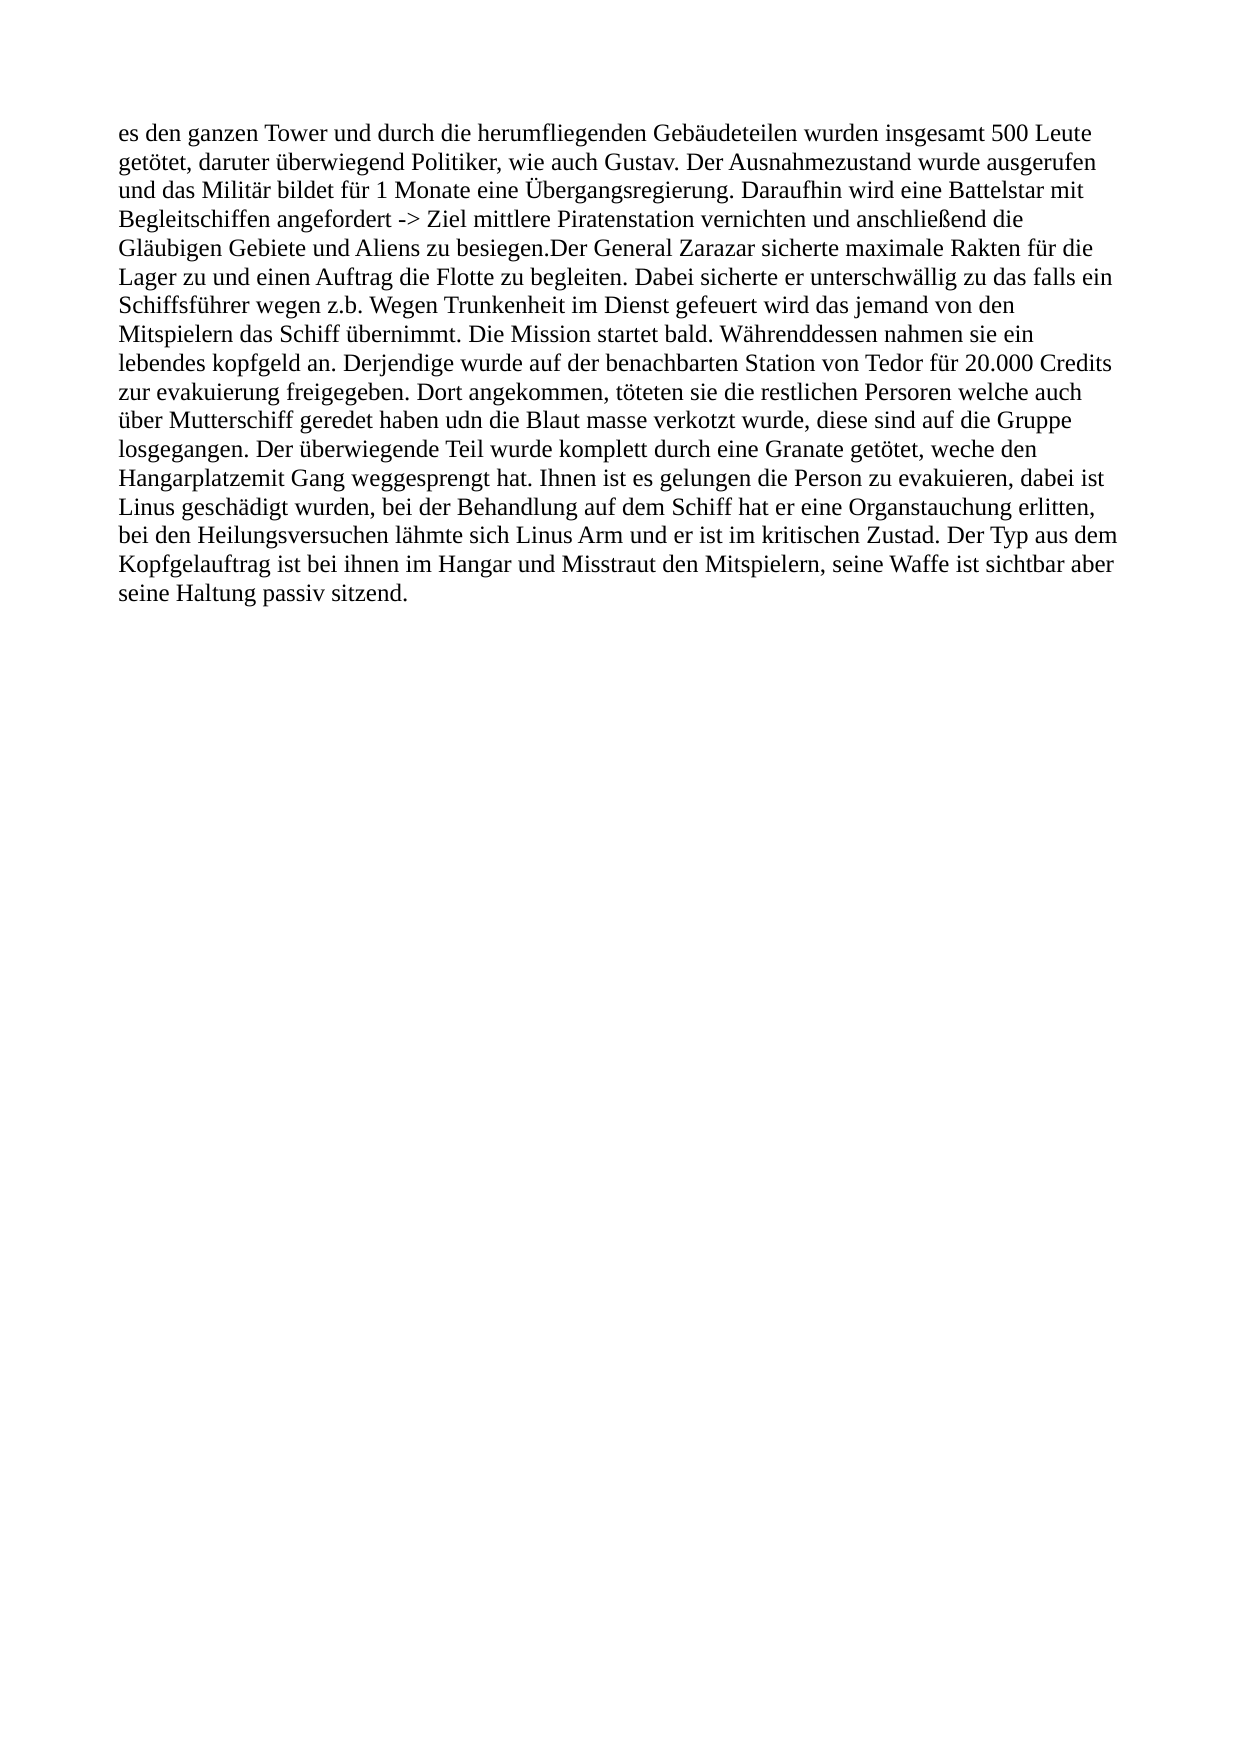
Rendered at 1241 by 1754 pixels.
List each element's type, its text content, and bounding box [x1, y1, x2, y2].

text es den ganzen Tower und durch die herumfliegenden Gebäudeteilen wurden insgesamt 500 Leute getötet, daruter überwiegend Politiker, wie auch Gustav. Der Ausnahmezustand wurde ausgerufen und das Militär bildet für 1 Monate eine Übergangsregierung. Daraufhin wird eine Battelstar mit Begleitschiffen angefordert -> Ziel mittlere Piratenstation vernichten und anschließend die Gläubigen Gebiete und Aliens zu besiegen.Der General Zarazar sicherte maximale Rakten für die Lager zu und einen Auftrag die Flotte zu begleiten. Dabei sicherte er unterschwällig zu das falls ein Schiffsführer wegen z.b. Wegen Trunkenheit im Dienst gefeuert wird das jemand von den Mitspielern das Schiff übernimmt. Die Mission startet bald. Währenddessen nahmen sie ein lebendes kopfgeld an. Derjendige wurde auf der benachbarten Station von Tedor für 20.000 Credits zur evakuierung freigegeben. Dort angekommen, töteten sie die restlichen Persoren welche auch über Mutterschiff geredet haben udn die Blaut masse verkotzt wurde, diese sind auf die Gruppe losgegangen. Der überwiegende Teil wurde komplett durch eine Granate getötet, weche den Hangarplatzemit Gang weggesprengt hat. Ihnen ist es gelungen die Person zu evakuieren, dabei ist Linus geschädigt wurden, bei der Behandlung auf dem Schiff hat er eine Organstauchung erlitten, bei den Heilungsversuchen lähmte sich Linus Arm und er ist im kritischen Zustad. Der Typ aus dem Kopfgelauftrag ist bei ihnen im Hangar und Misstraut den Mitspielern, seine Waffe ist sichtbar aber seine Haltung passiv sitzend. [118, 118, 1122, 607]
